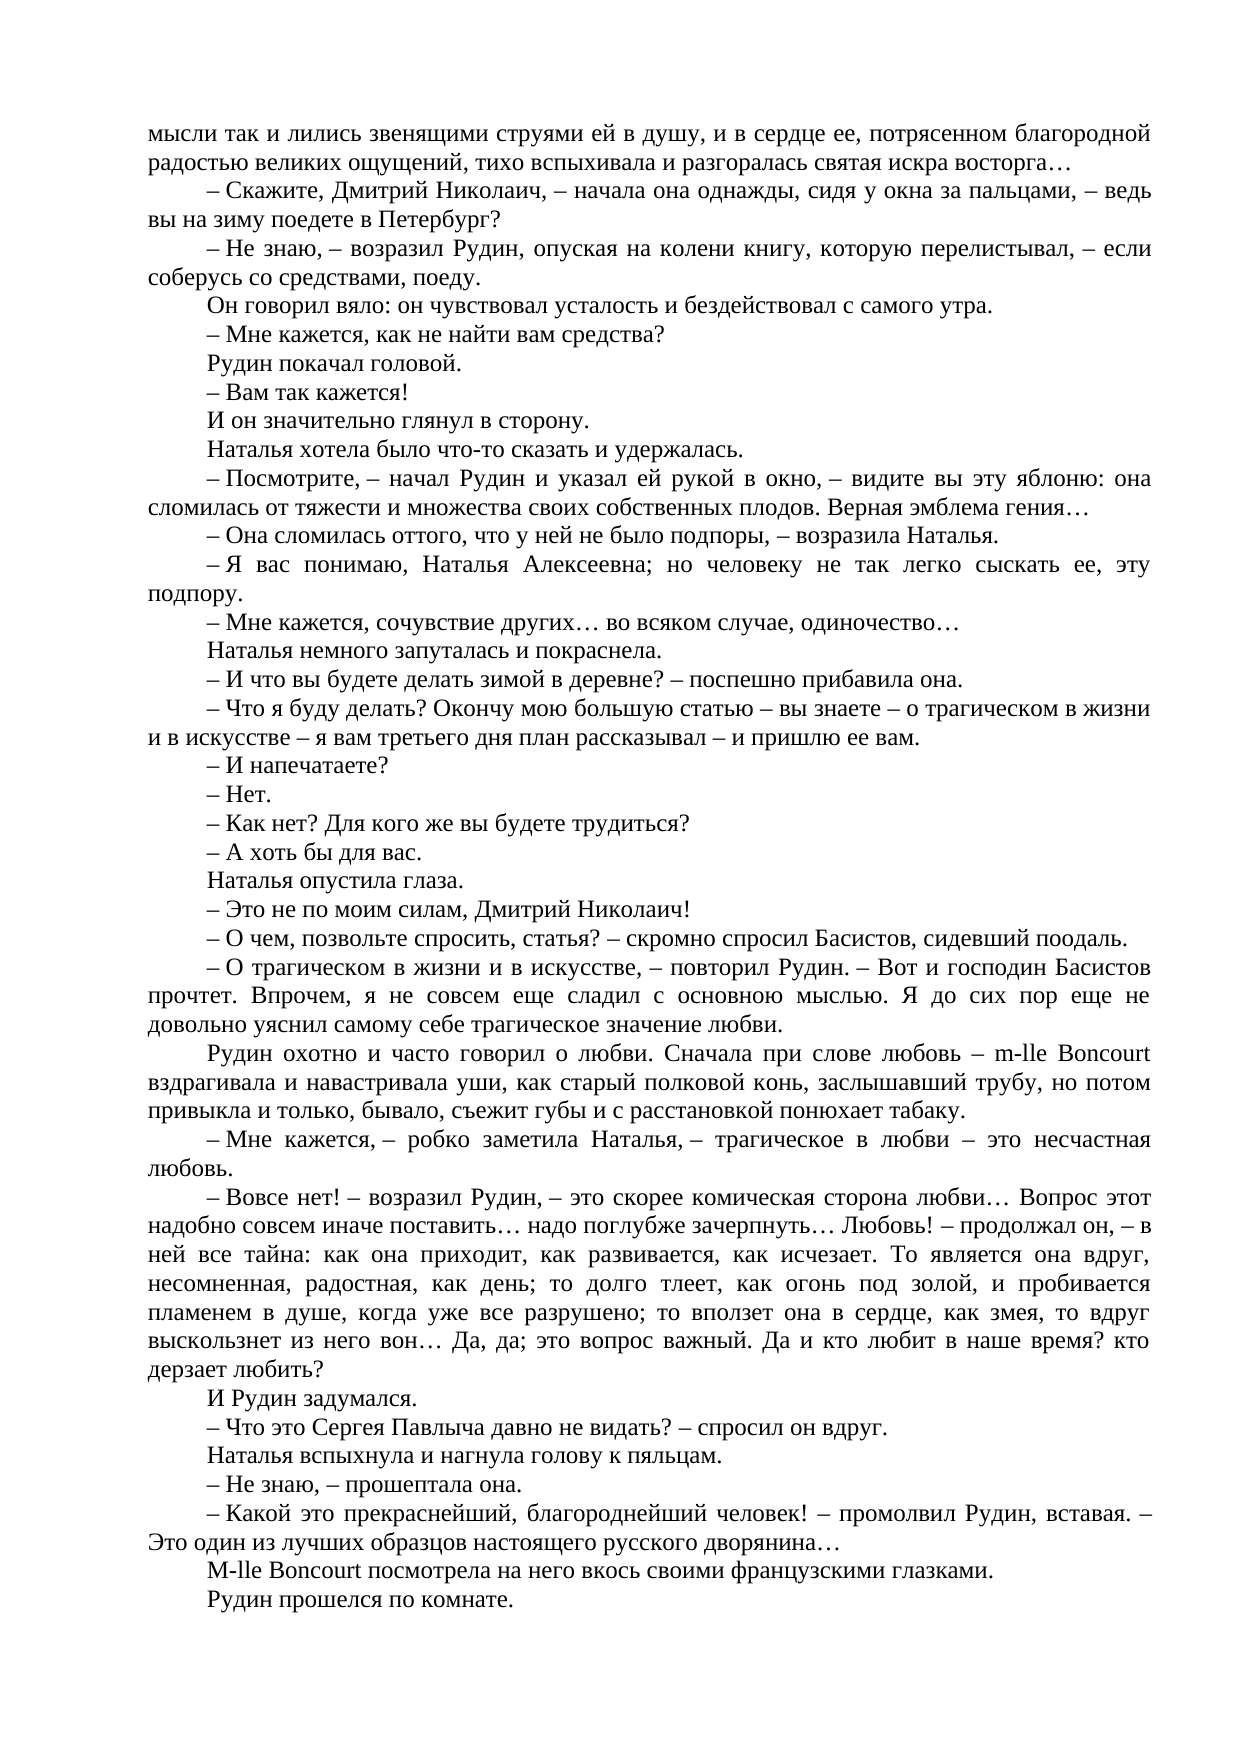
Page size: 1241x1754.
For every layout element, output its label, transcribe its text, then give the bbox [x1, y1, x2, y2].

text мысли так и лились звенящими струями ей в душу, и в сердце ее, потрясенном благородной радостью великих ощущений, тихо вспыхивала и разгоралась святая искра восторга… [148, 118, 1152, 176]
text – Не знаю, – возразил Рудин, опуская на колени книгу, которую перелистывал, – если соберусь со средствами, поеду. [148, 233, 1152, 291]
text – Что это Сергея Павлыча давно не видать? – спросил он вдруг. [148, 1412, 1152, 1441]
text – Я вас понимаю, Наталья Алексеевна; но человеку не так легко сыскать ее, эту подпору. [148, 549, 1152, 607]
text – И что вы будете делать зимой в деревне? – поспешно прибавила она. [148, 664, 1152, 693]
text – О чем, позвольте спросить, статья? – скромно спросил Басистов, сидевший поодаль. [148, 923, 1152, 952]
text – Нет. [148, 779, 1152, 808]
text Наталья опустила глаза. [148, 866, 1152, 894]
text Наталья хотела было что-то сказать и удержалась. [148, 434, 1152, 463]
text – А хоть бы для вас. [148, 837, 1152, 866]
text Рудин прошелся по комнате. [148, 1584, 1152, 1613]
text – Что я буду делать? Окончу мою большую статью – вы знаете – о трагическом в жизни и в искусстве – я вам третьего дня план рассказывал – и пришлю ее вам. [148, 693, 1152, 751]
text – Она сломилась оттого, что у ней не было подпоры, – возразила Наталья. [148, 521, 1152, 549]
text – Вовсе нет! – возразил Рудин, – это скорее комическая сторона любви… Вопрос этот надобно совсем иначе поставить… надо поглубже зачерпнуть… Любовь! – продолжал он, – в ней все тайна: как она приходит, как развивается, как исчезает. То является она вдруг, несомненная, радостная, как день; то долго тлеет, как огонь под золой, и пробивается пламенем в душе, когда уже все разрушено; то вползет она в сердце, как змея, то вдруг выскользнет из него вон… Да, да; это вопрос важный. Да и кто любит в наше время? кто дерзает любить? [148, 1182, 1152, 1383]
text Наталья немного запуталась и покраснела. [148, 636, 1152, 664]
text И Рудин задумался. [148, 1383, 1152, 1412]
text Рудин покачал головой. [148, 348, 1152, 377]
text – Мне кажется, – робко заметила Наталья, – трагическое в любви – это несчастная любовь. [148, 1124, 1152, 1182]
text Он говорил вяло: он чувствовал усталость и бездействовал с самого утра. [148, 291, 1152, 319]
text – Как нет? Для кого же вы будете трудиться? [148, 808, 1152, 837]
text – Мне кажется, сочувствие других… во всяком случае, одиночество… [148, 607, 1152, 636]
text – Мне кажется, как не найти вам средства? [148, 319, 1152, 348]
text Рудин охотно и часто говорил о любви. Сначала при слове любовь – m-lle Boncourt вздрагивала и навастривала уши, как старый полковой конь, заслышавший трубу, но потом привыкла и только, бывало, съежит губы и с расстановкой понюхает табаку. [148, 1038, 1152, 1124]
text – Посмотрите, – начал Рудин и указал ей рукой в окно, – видите вы эту яблоню: она сломилась от тяжести и множества своих собственных плодов. Верная эмблема гения… [148, 463, 1152, 521]
text – Это не по моим силам, Дмитрий Николаич! [148, 894, 1152, 923]
text – Не знаю, – прошептала она. [148, 1469, 1152, 1498]
text Наталья вспыхнула и нагнула голову к пяльцам. [148, 1441, 1152, 1469]
text – И напечатаете? [148, 751, 1152, 779]
text – Какой это прекраснейший, благороднейший человек! – промолвил Рудин, вставая. – Это один из лучших образцов настоящего русского дворянина… [148, 1498, 1152, 1556]
text И он значительно глянул в сторону. [148, 406, 1152, 434]
text M-lle Boncourt посмотрела на него вкось своими французскими глазками. [148, 1556, 1152, 1584]
text – О трагическом в жизни и в искусстве, – повторил Рудин. – Вот и господин Басистов прочтет. Впрочем, я не совсем еще сладил с основною мыслью. Я до сих пор еще не довольно уяснил самому себе трагическое значение любви. [148, 952, 1152, 1038]
text – Вам так кажется! [148, 377, 1152, 406]
text – Скажите, Дмитрий Николаич, – начала она однажды, сидя у окна за пальцами, – ведь вы на зиму поедете в Петербург? [148, 176, 1152, 233]
